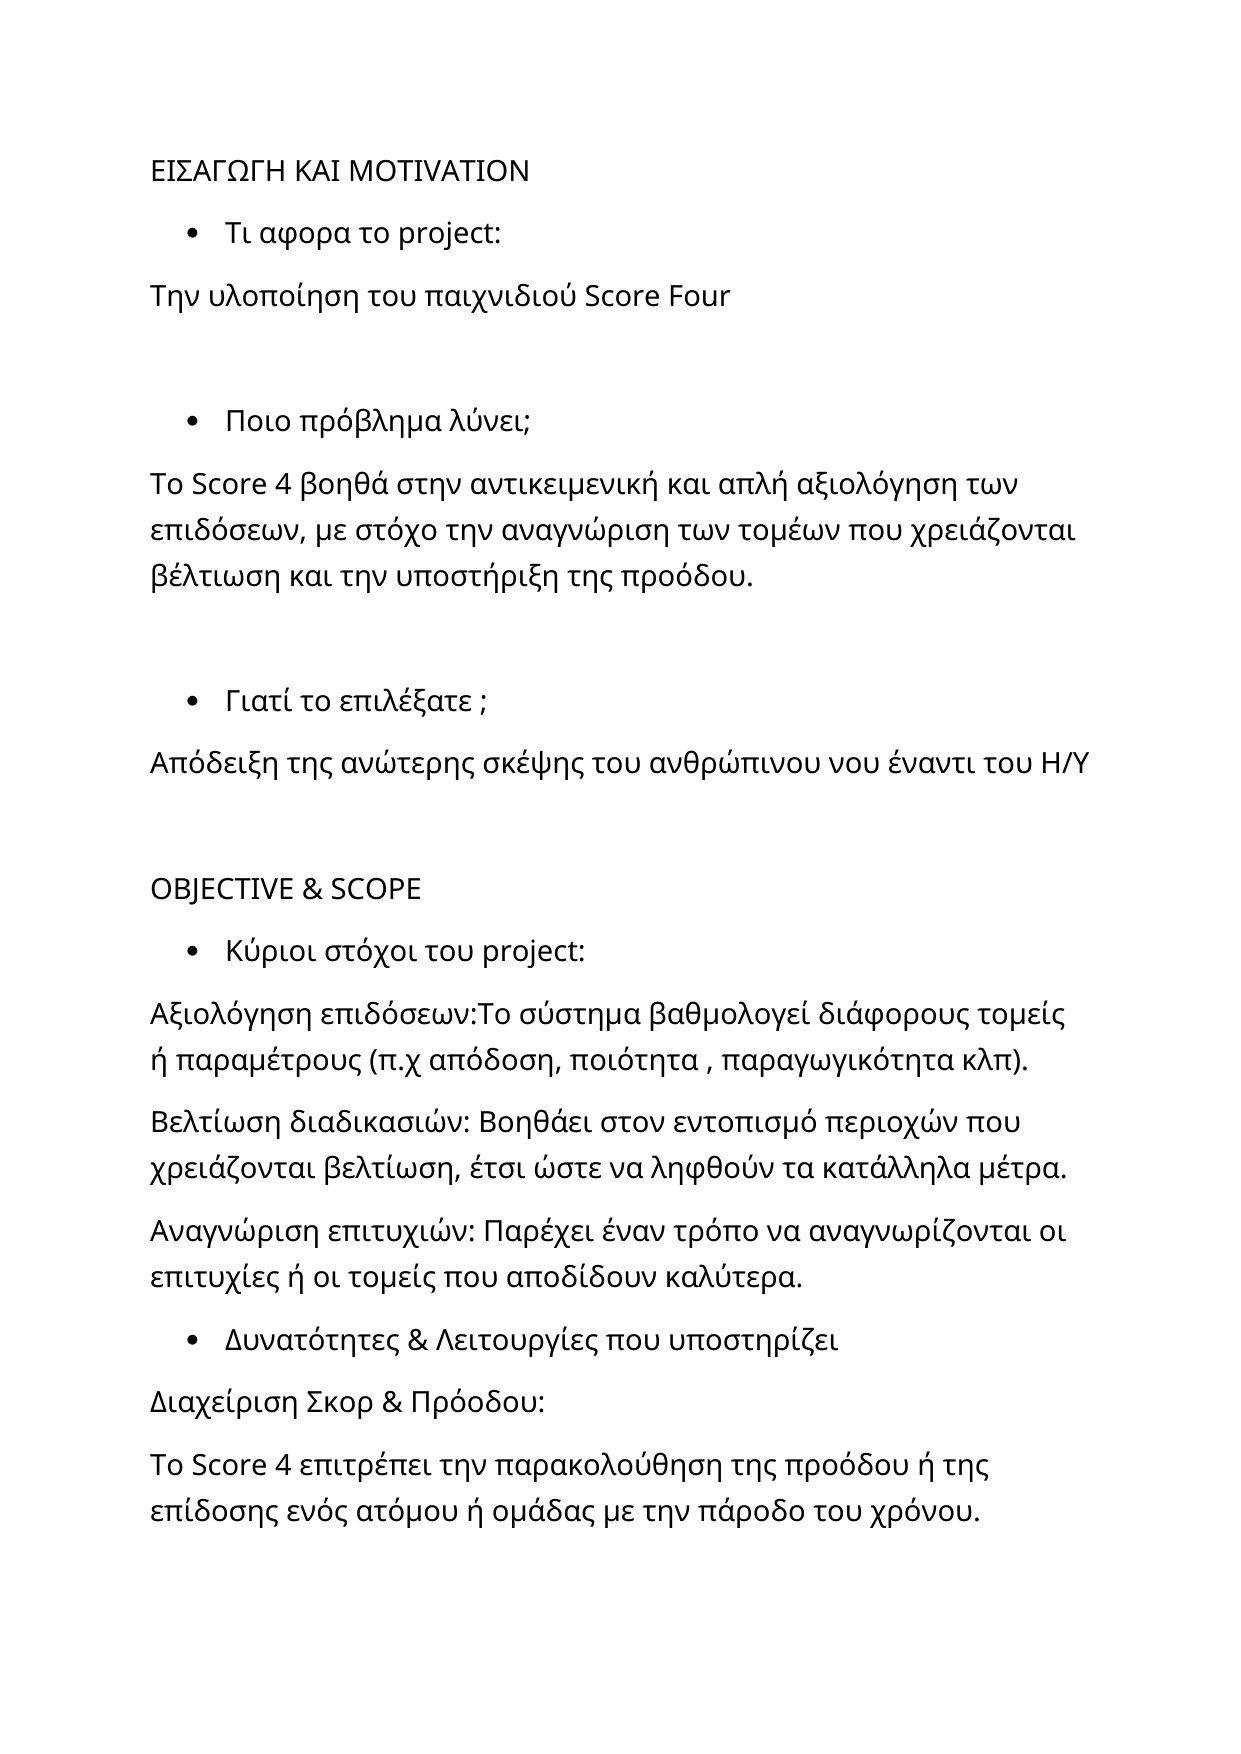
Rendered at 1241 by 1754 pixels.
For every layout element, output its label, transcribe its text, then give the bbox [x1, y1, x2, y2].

text Αναγνώριση επιτυχιών: Παρέχει έναν τρόπο να αναγνωρίζονται οι επιτυχίες ή οι τομείς που αποδίδουν καλύτερα. [150, 1210, 1090, 1296]
text Διαχείριση Σκορ & Πρόοδου: [150, 1381, 1090, 1421]
text Αξιολόγηση επιδόσεων:Το σύστημα βαθμολογεί διάφορους τομείς ή παραμέτρους (π.χ απόδοση, ποιότητα , παραγωγικότητα κλπ). [150, 993, 1090, 1079]
text Βελτίωση διαδικασιών: Βοηθάει στον εντοπισμό περιοχών που χρειάζονται βελτίωση, έτσι ώστε να ληφθούν τα κατάλληλα μέτρα. [150, 1102, 1090, 1187]
list Ποιο πρόβλημα λύνει; [187, 400, 1090, 440]
text Απόδειξη της ανώτερης σκέψης του ανθρώπινου νου έναντι του Η/Υ [150, 743, 1090, 782]
text Το Score 4 βοηθά στην αντικειμενική και απλή αξιολόγηση των επιδόσεων, με στόχο την αναγνώριση των τομέων που χρειάζονται βέλτιωση και την υποστήριξη της προόδου. [150, 463, 1090, 594]
list Τι αφορα το project: [187, 213, 1090, 252]
text ΕΙΣΑΓΩΓΗ ΚΑΙ MOTIVATION [150, 150, 1090, 190]
list Κύριοι στόχοι του project: [187, 931, 1090, 970]
text Το Score 4 επιτρέπει την παρακολούθηση της προόδου ή της επίδοσης ενός ατόμου ή ομάδας με την πάροδο του χρόνου. [150, 1444, 1090, 1529]
list Γιατί το επιλέξατε ; [187, 680, 1090, 720]
list Δυνατότητες & Λειτουργίες που υποστηρίζει [187, 1319, 1090, 1358]
text Την υλοποίηση του παιχνιδιού Score Four [150, 275, 1090, 315]
text OBJECTIVE & SCOPE [150, 868, 1090, 908]
